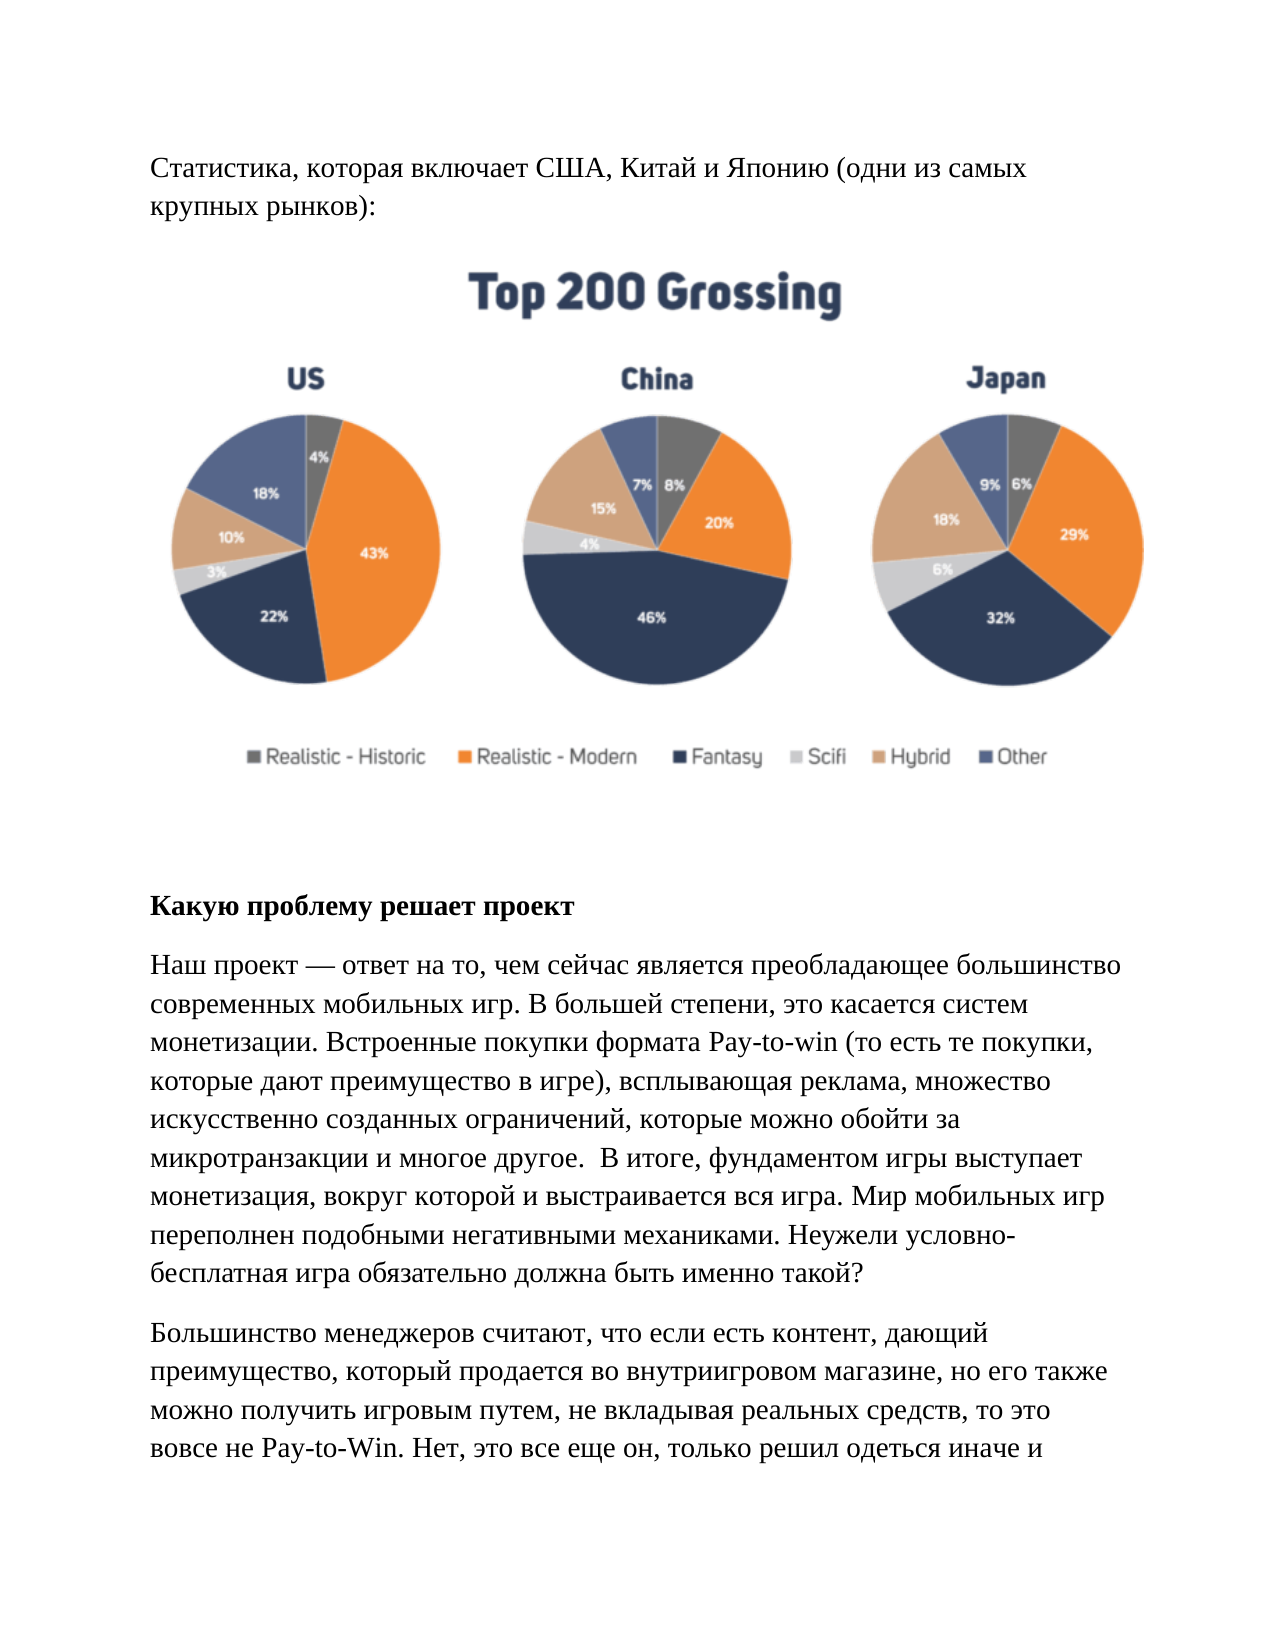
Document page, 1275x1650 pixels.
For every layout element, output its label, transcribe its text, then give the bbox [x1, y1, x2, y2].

text Большинство менеджеров считают, что если есть контент, дающий преимущество, который продается во внутриигровом магазине, но его также можно получить игровым путем, не вкладывая реальных средств, то это вовсе не Pay-to-Win. Нет, это все еще он, только решил одеться иначе и [150, 1315, 1125, 1464]
text Наш проект — ответ на то, чем сейчас является преобладающее большинство современных мобильных игр. В большей степени, это касается систем монетизации. Встроенные покупки формата Pay-to-win (то есть те покупки, которые дают преимущество в игре), всплывающая реклама, множество искусственно созданных ограничений, которые можно обойти за микротранзакции и многое другое. В итоге, фундаментом игры выступает монетизация, вокруг которой и выстраивается вся игра. Мир мобильных игр переполнен подобными негативными механиками. Неужели условно-бесплатная игра обязательно должна быть именно такой? [150, 947, 1125, 1289]
text Какую проблему решает проект [150, 888, 1125, 921]
text Статистика, которая включает США, Китай и Японию (одни из самых крупных рынков): [150, 150, 1125, 222]
picture [168, 260, 1144, 792]
